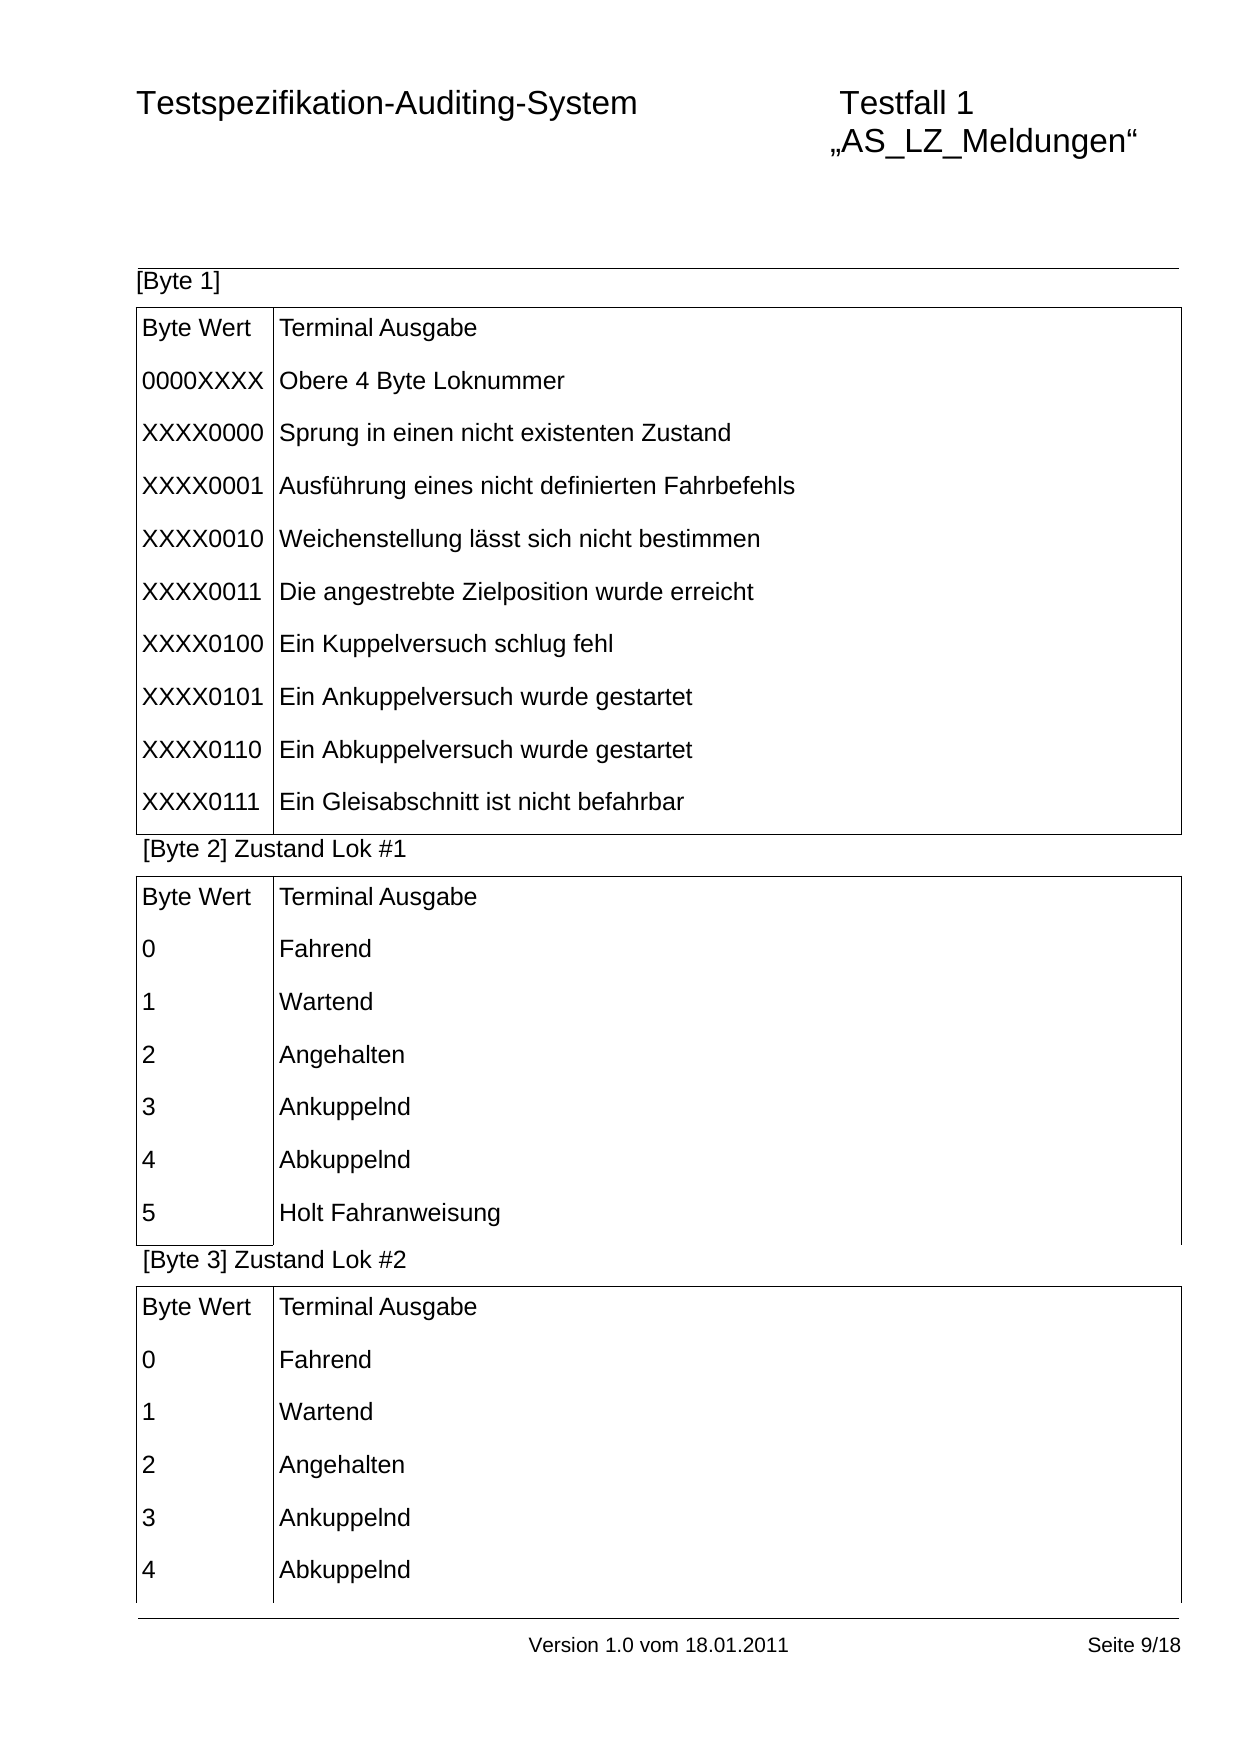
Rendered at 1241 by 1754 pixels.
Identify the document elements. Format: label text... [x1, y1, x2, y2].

table_cell Ein Ankuppelversuch wurde gestartet [274, 676, 1181, 729]
table_cell Fahrend [274, 1339, 1181, 1392]
table_cell XXXX0000 [137, 413, 273, 465]
table_header Byte Wert [137, 308, 273, 360]
table_cell Ein Abkuppelversuch wurde gestartet [274, 729, 1181, 782]
table_cell Angehalten [274, 1034, 1181, 1087]
table_cell 4 [137, 1550, 273, 1602]
table_cell Obere 4 Byte Loknummer [274, 360, 1181, 413]
table_cell 3 [137, 1497, 273, 1550]
table_cell Angehalten [274, 1444, 1181, 1497]
table_cell 4 [137, 1139, 273, 1192]
table_cell 0000XXXX [137, 360, 273, 413]
table_cell Ausführung eines nicht definierten Fahrbefehls [274, 465, 1181, 518]
table_cell Holt Fahranweisung [274, 1192, 1181, 1245]
text [Byte 2] Zustand Lok #1 [136, 835, 1181, 863]
table_cell Wartend [274, 1392, 1181, 1444]
table_cell 0 [137, 929, 273, 981]
table_cell Weichenstellung lässt sich nicht bestimmen [274, 518, 1181, 571]
table_cell XXXX0100 [137, 624, 273, 676]
table_header Byte Wert [137, 1287, 273, 1339]
table_cell 2 [137, 1034, 273, 1087]
table_cell Ankuppelnd [274, 1497, 1181, 1550]
table_cell Die angestrebte Zielposition wurde erreicht [274, 571, 1181, 623]
table_cell 2 [137, 1444, 273, 1497]
text [Byte 1] [164, 289, 216, 294]
table_cell 3 [137, 1087, 273, 1139]
table_cell Ein Gleisabschnitt ist nicht befahrbar [274, 782, 1181, 834]
table_cell XXXX0011 [137, 571, 273, 623]
table_cell XXXX0111 [137, 782, 273, 834]
table_header Terminal Ausgabe [274, 1287, 1181, 1339]
table_cell XXXX0110 [137, 729, 273, 782]
table_cell Wartend [274, 981, 1181, 1034]
table_cell Ankuppelnd [274, 1087, 1181, 1139]
table_cell 5 [137, 1192, 273, 1245]
table_cell Ein Kuppelversuch schlug fehl [274, 624, 1181, 676]
text [Byte 3] Zustand Lok #2 [136, 1245, 1181, 1273]
text [Byte 1] [218, 289, 1181, 294]
table_cell XXXX0101 [137, 676, 273, 729]
table_header Byte Wert [137, 877, 273, 928]
table_cell Abkuppelnd [274, 1139, 1181, 1192]
table_cell Sprung in einen nicht existenten Zustand [274, 413, 1181, 465]
table_header Terminal Ausgabe [274, 877, 1181, 928]
table_cell Abkuppelnd [274, 1550, 1181, 1602]
table_cell XXXX0010 [137, 518, 273, 571]
table_header Terminal Ausgabe [274, 308, 1181, 360]
table_cell 0 [137, 1339, 273, 1392]
table_cell Fahrend [274, 929, 1181, 981]
table_cell XXXX0001 [137, 465, 273, 518]
table_cell 1 [137, 1392, 273, 1444]
table_cell 1 [137, 981, 273, 1034]
